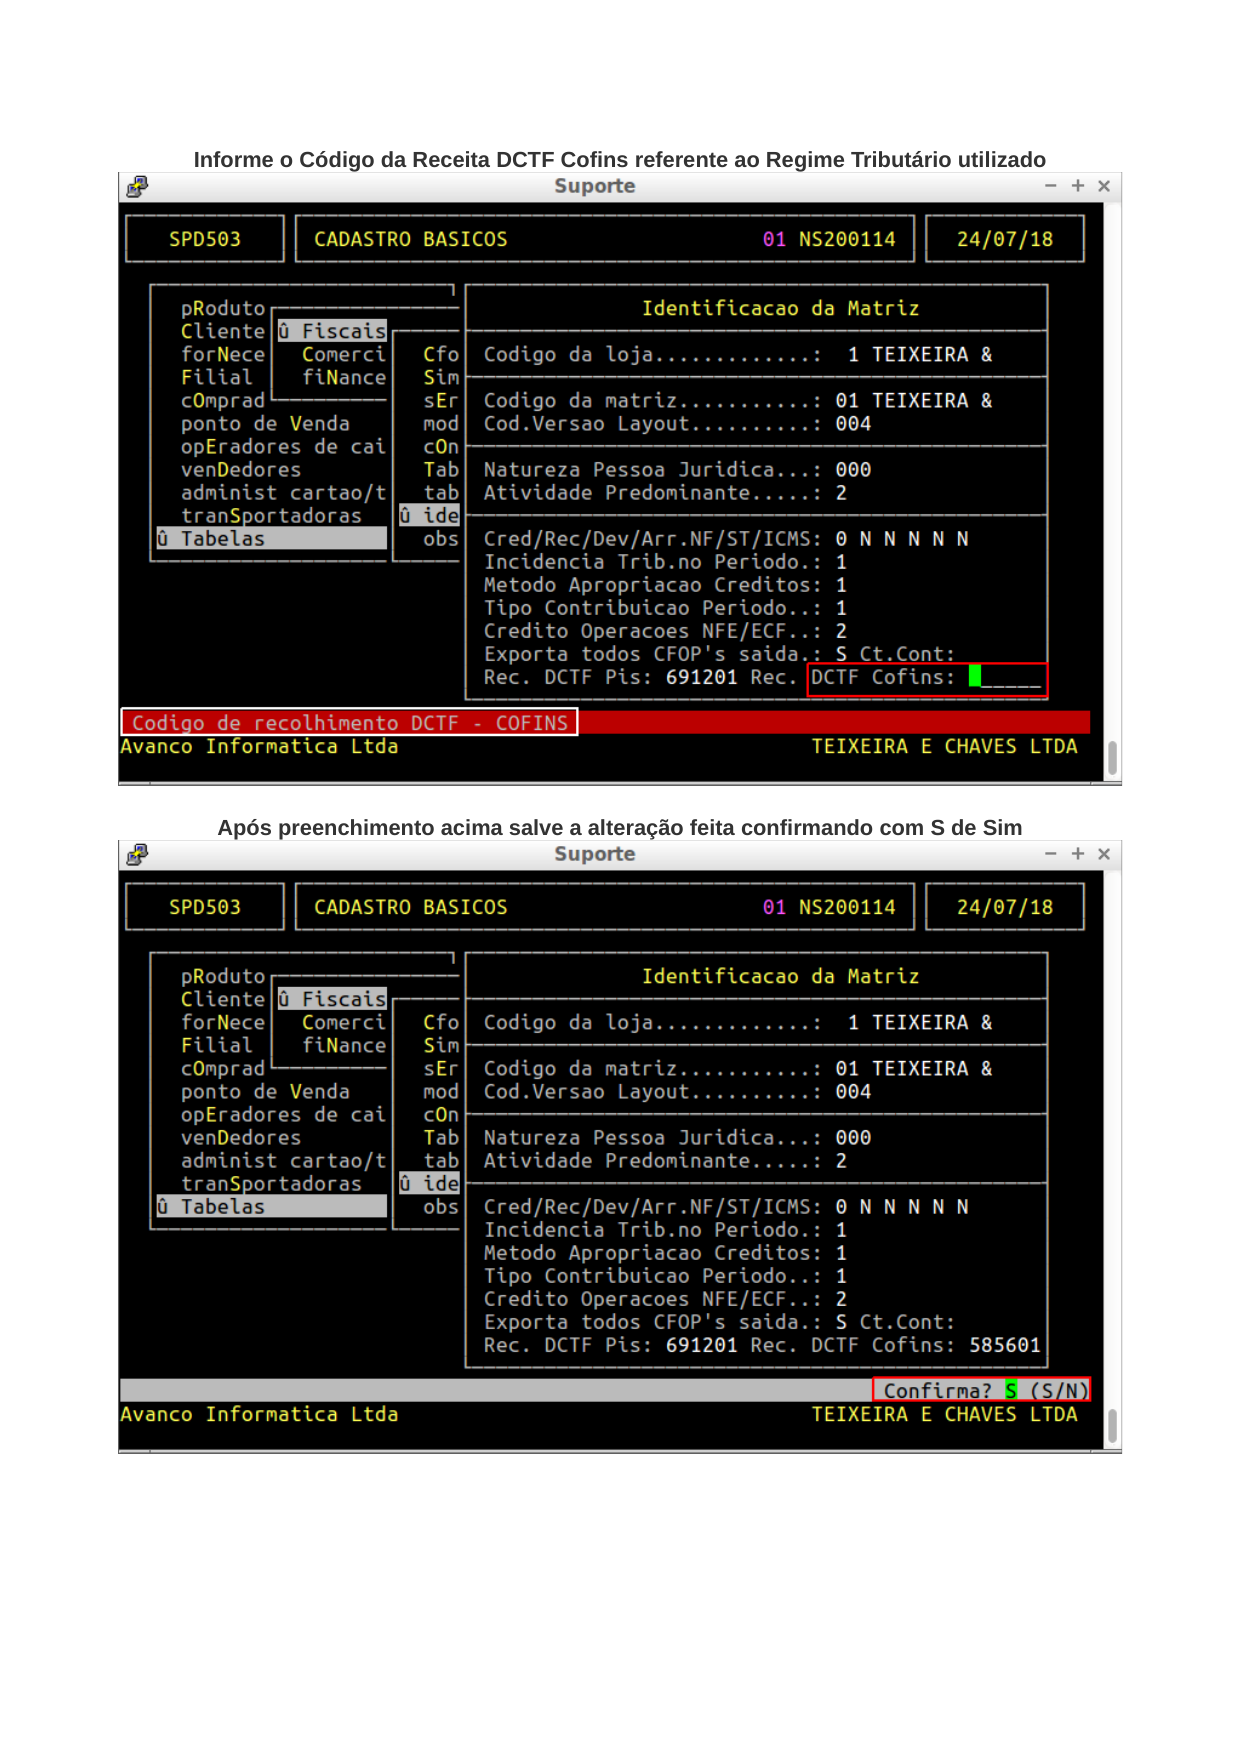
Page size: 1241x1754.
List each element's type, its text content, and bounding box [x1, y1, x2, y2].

picture [118, 840, 1123, 1454]
picture [118, 172, 1123, 786]
text Após preenchimento acima salve a alteração feita confirmando com S de Sim [118, 815, 1122, 840]
text Informe o Código da Receita DCTF Cofins referente ao Regime Tributário utilizado [118, 147, 1122, 172]
